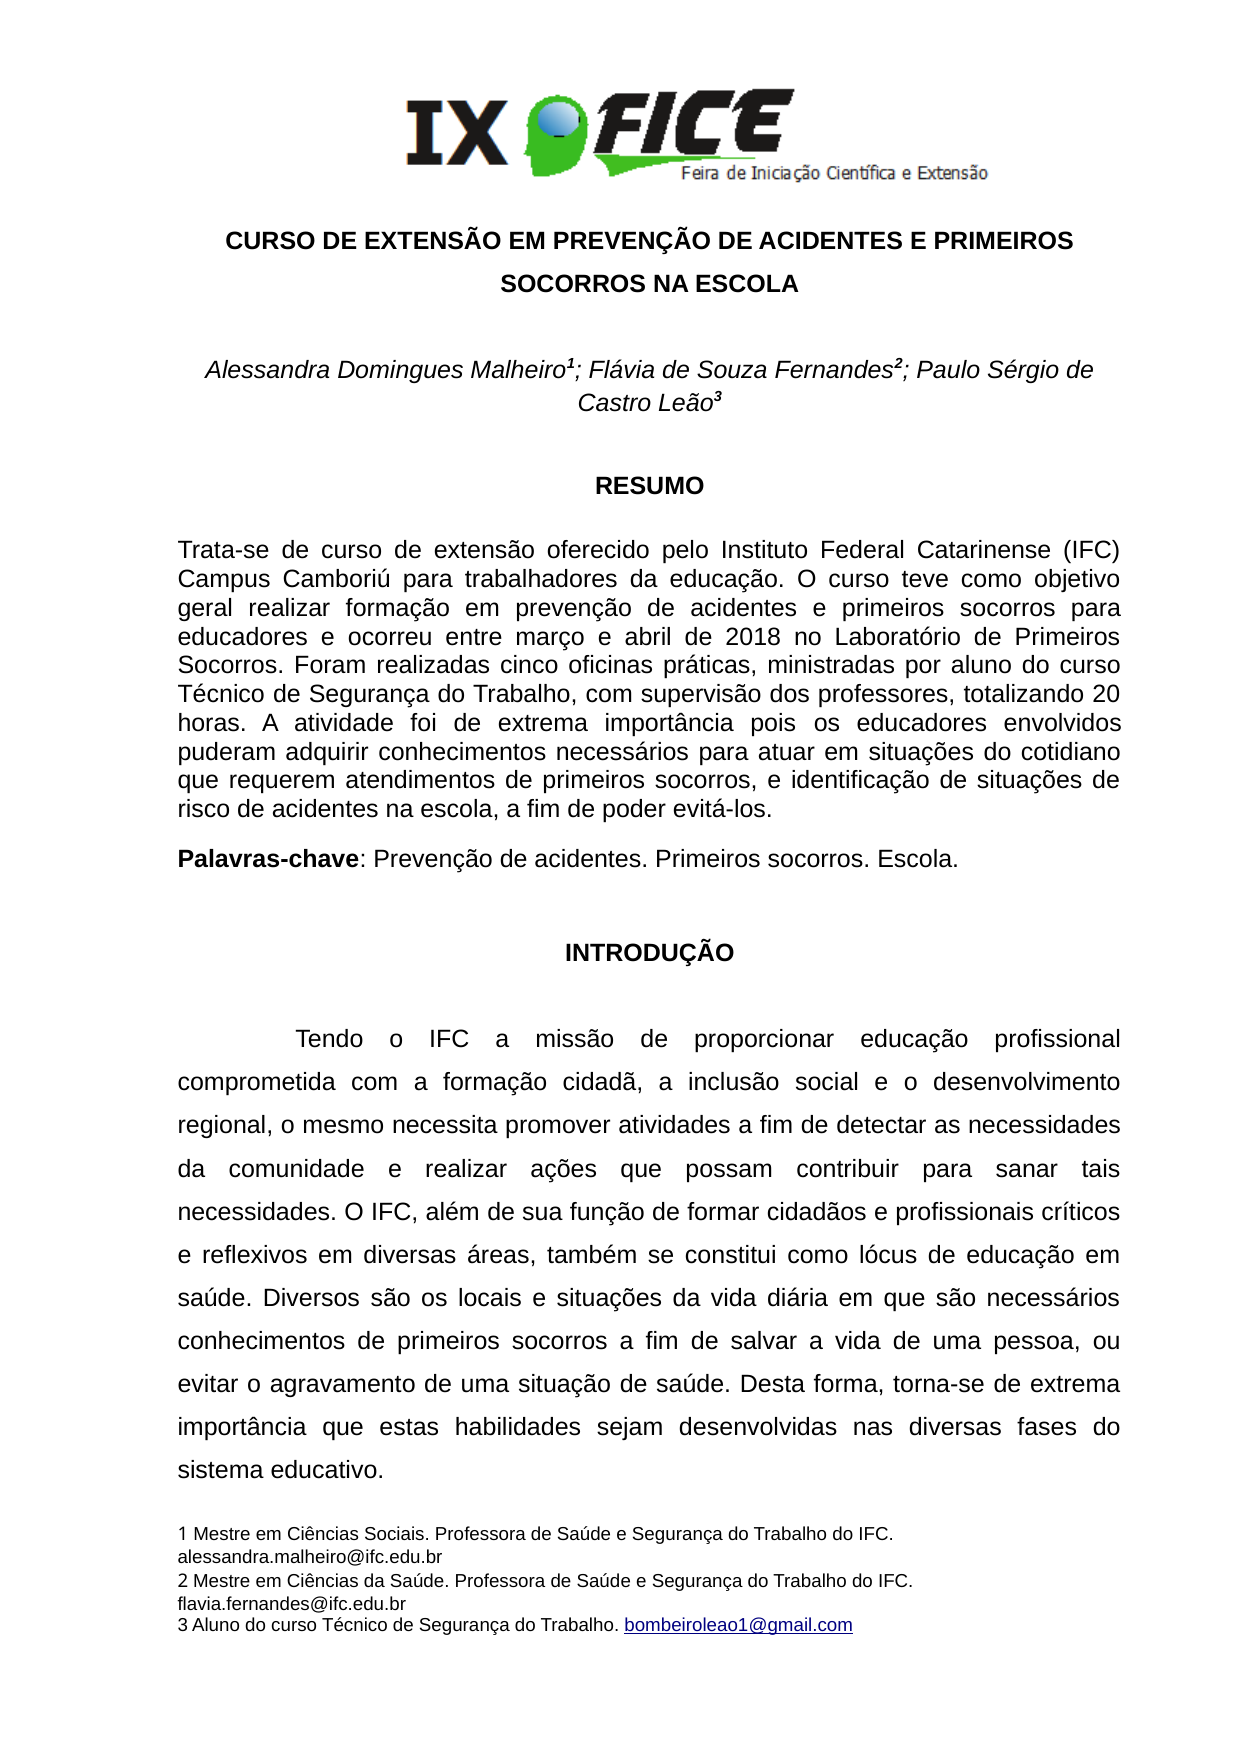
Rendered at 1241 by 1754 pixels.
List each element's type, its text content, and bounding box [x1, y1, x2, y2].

text Palavras-chave: Prevenção de acidentes. Primeiros socorros. Escola. [177, 844, 1122, 873]
text Mestre em Ciências Sociais. Professora de Saúde e Segurança do Trabalho do IFC. alessandra.malheiro@ifc.edu.br [177, 1520, 1122, 1567]
text Tendo o IFC a missão de proporcionar educação profissional comprometida com a formação cidadã, a inclusão social e o desenvolvimento regional, o mesmo necessita promover atividades a fim de detectar as necessidades da comunidade e realizar ações que possam contribuir para sanar tais necessidades. O IFC, além de sua função de formar cidadãos e profissionais críticos e reflexivos em diversas áreas, também se constitui como lócus de educação em saúde. Diversos são os locais e situações da vida diária em que são necessários conhecimentos de primeiros socorros a fim de salvar a vida de uma pessoa, ou evitar o agravamento de uma situação de saúde. Desta forma, torna-se de extrema importância que estas habilidades sejam desenvolvidas nas diversas fases do sistema educativo. [177, 1024, 1122, 1484]
text INTRODUÇÃO [177, 938, 1122, 967]
text CURSO DE EXTENSÃO EM PREVENÇÃO DE ACIDENTES E PRIMEIROS SOCORROS NA ESCOLA [177, 226, 1122, 298]
text Trata-se de curso de extensão oferecido pelo Instituto Federal Catarinense (IFC) Campus Camboriú para trabalhadores da educação. O curso teve como objetivo geral realizar formação em prevenção de acidentes e primeiros socorros para educadores e ocorreu entre março e abril de 2018 no Laboratório de Primeiros Socorros. Foram realizadas cinco oficinas práticas, ministradas por aluno do curso Técnico de Segurança do Trabalho, com supervisão dos professores, totalizando 20 horas. A atividade foi de extrema importância pois os educadores envolvidos puderam adquirir conhecimentos necessários para atuar em situações do cotidiano que requerem atendimentos de primeiros socorros, e identificação de situações de risco de acidentes na escola, a fim de poder evitá-los. [177, 535, 1122, 823]
text Mestre em Ciências da Saúde. Professora de Saúde e Segurança do Trabalho do IFC. flavia.fernandes@ifc.edu.br [177, 1567, 1122, 1614]
text RESUMO [177, 471, 1122, 499]
text Aluno do curso Técnico de Segurança do Trabalho. bombeiroleao1@gmail.com [177, 1614, 1122, 1636]
picture [395, 63, 1003, 197]
text Alessandra Domingues Malheiro; Flávia de Souza Fernandes; Paulo Sérgio de Castro Leão [177, 355, 1122, 417]
